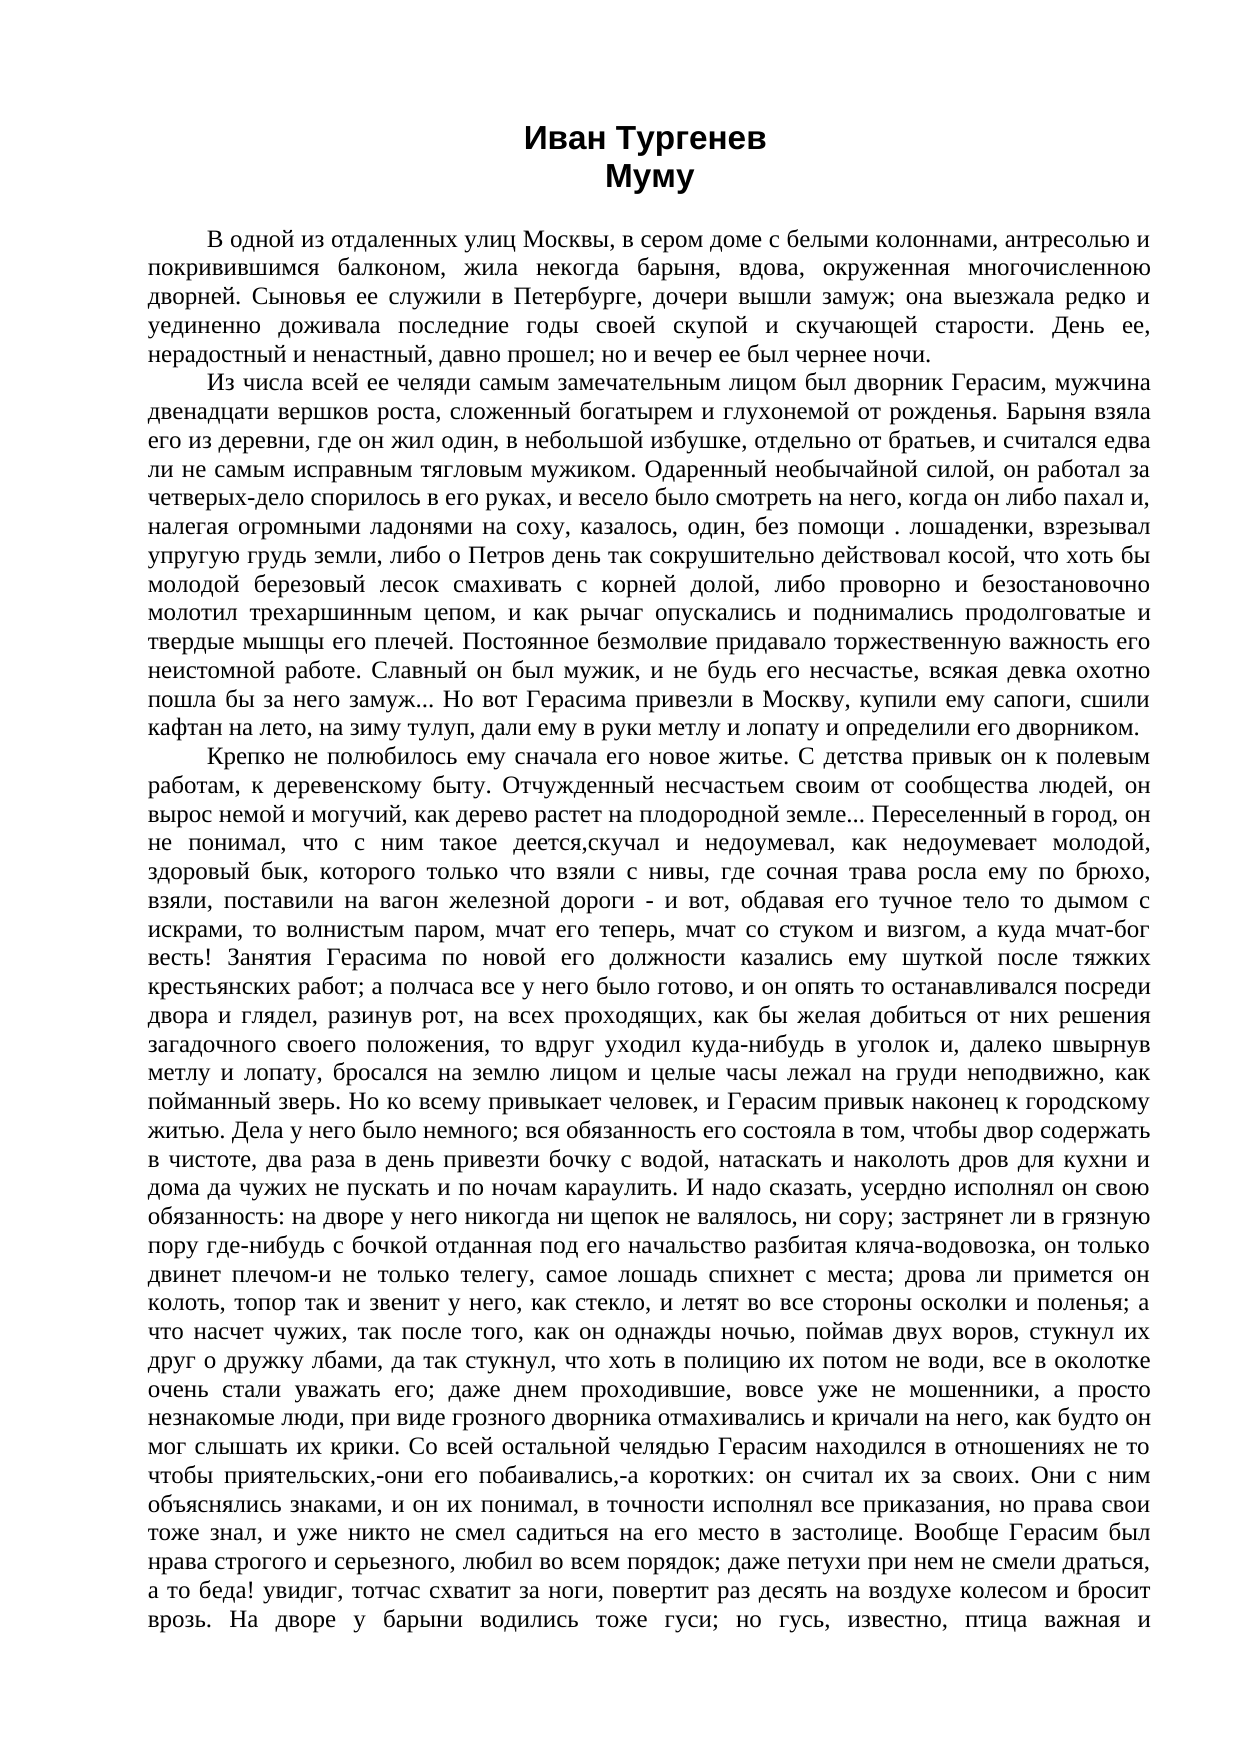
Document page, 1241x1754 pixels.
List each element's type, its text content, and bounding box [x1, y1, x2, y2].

text Крепко не полюбилось ему сначала его новое житье. С детства привык он к полевым работам, к деревенскому быту. Отчужденный несчастьем своим от сообщества людей, он вырос немой и могучий, как дерево растет на плодородной земле... Переселенный в город, он не понимал, что с ним такое деется,скучал и недоумевал, как недоумевает молодой, здоровый бык, которого только что взяли с нивы, где сочная трава росла ему по брюхо, взяли, поставили на вагон железной дороги - и вот, обдавая его тучное тело то дымом с искрами, то волнистым паром, мчат его теперь, мчат со стуком и визгом, а куда мчат-бог весть! Занятия Герасима по новой его должности казались ему шуткой после тяжких крестьянских работ; а полчаса все у него было готово, и он опять то останавливался посреди двора и глядел, разинув рот, на всех проходящих, как бы желая добиться от них решения загадочного своего положения, то вдруг уходил куда-нибудь в уголок и, далеко швырнув метлу и лопату, бросался на землю лицом и целые часы лежал на груди неподвижно, как пойманный зверь. Но ко всему привыкает человек, и Герасим привык наконец к городскому житью. Дела у него было немного; вся обязанность его состояла в том, чтобы двор содержать в чистоте, два раза в день привезти бочку с водой, натаскать и наколоть дров для кухни и дома да чужих не пускать и по ночам караулить. И надо сказать, усердно исполнял он свою обязанность: на дворе у него никогда ни щепок не валялось, ни сору; застрянет ли в грязную пору где-нибудь с бочкой отданная под его начальство разбитая кляча-водовозка, он только двинет плечом-и не только телегу, самое лошадь спихнет с места; дрова ли примется он колоть, топор так и звенит у него, как стекло, и летят во все стороны осколки и поленья; а что насчет чужих, так после того, как он однажды ночью, поймав двух воров, стукнул их друг о дружку лбами, да так стукнул, что хоть в полицию их потом не води, все в околотке очень стали уважать его; даже днем проходившие, вовсе уже не мошенники, а просто незнакомые люди, при виде грозного дворника отмахивались и кричали на него, как будто он мог слышать их крики. Со всей остальной челядью Герасим находился в отношениях не то чтобы приятельских,-они его побаивались,-а коротких: он считал их за своих. Они с ним объяснялись знаками, и он их понимал, в точности исполнял все приказания, но права свои тоже знал, и уже никто не смел садиться на его место в застолице. Вообще Герасим был нрава строгого и серьезного, любил во всем порядок; даже петухи при нем не смели драться, а то беда! увидиг, тотчас схватит за ноги, повертит раз десять на воздухе колесом и бросит врозь. На дворе у барыни водились тоже гуси; но гусь, известно, птица важная и [148, 741, 1152, 1632]
subtitle Муму [148, 157, 1152, 195]
text Из числа всей ее челяди самым замечательным лицом был дворник Герасим, мужчина двенадцати вершков роста, сложенный богатырем и глухонемой от рожденья. Барыня взяла его из деревни, где он жил один, в небольшой избушке, отдельно от братьев, и считался едва ли не самым исправным тягловым мужиком. Одаренный необычайной силой, он работал за четверых-дело спорилось в его руках, и весело было смотреть на него, когда он либо пахал и, налегая огромными ладонями на соху, казалось, один, без помощи . лошаденки, взрезывал упругую грудь земли, либо о Петров день так сокрушительно действовал косой, что хоть бы молодой березовый лесок смахивать с корней долой, либо проворно и безостановочно молотил трехаршинным цепом, и как рычаг опускались и поднимались продолговатые и твердые мышцы его плечей. Постоянное безмолвие придавало торжественную важность его неистомной работе. Славный он был мужик, и не будь его несчастье, всякая девка охотно пошла бы за него замуж... Но вот Герасима привезли в Москву, купили ему сапоги, сшили кафтан на лето, на зиму тулуп, дали ему в руки метлу и лопату и определили его дворником. [148, 367, 1152, 741]
subtitle Иван Тургенев [148, 118, 1152, 157]
text В одной из отдаленных улиц Москвы, в сером доме с белыми колоннами, антресолью и покривившимся балконом, жила некогда барыня, вдова, окруженная многочисленною дворней. Сыновья ее служили в Петербурге, дочери вышли замуж; она выезжала редко и уединенно доживала последние годы своей скупой и скучающей старости. День ее, нерадостный и ненастный, давно прошел; но и вечер ее был чернее ночи. [148, 224, 1152, 367]
